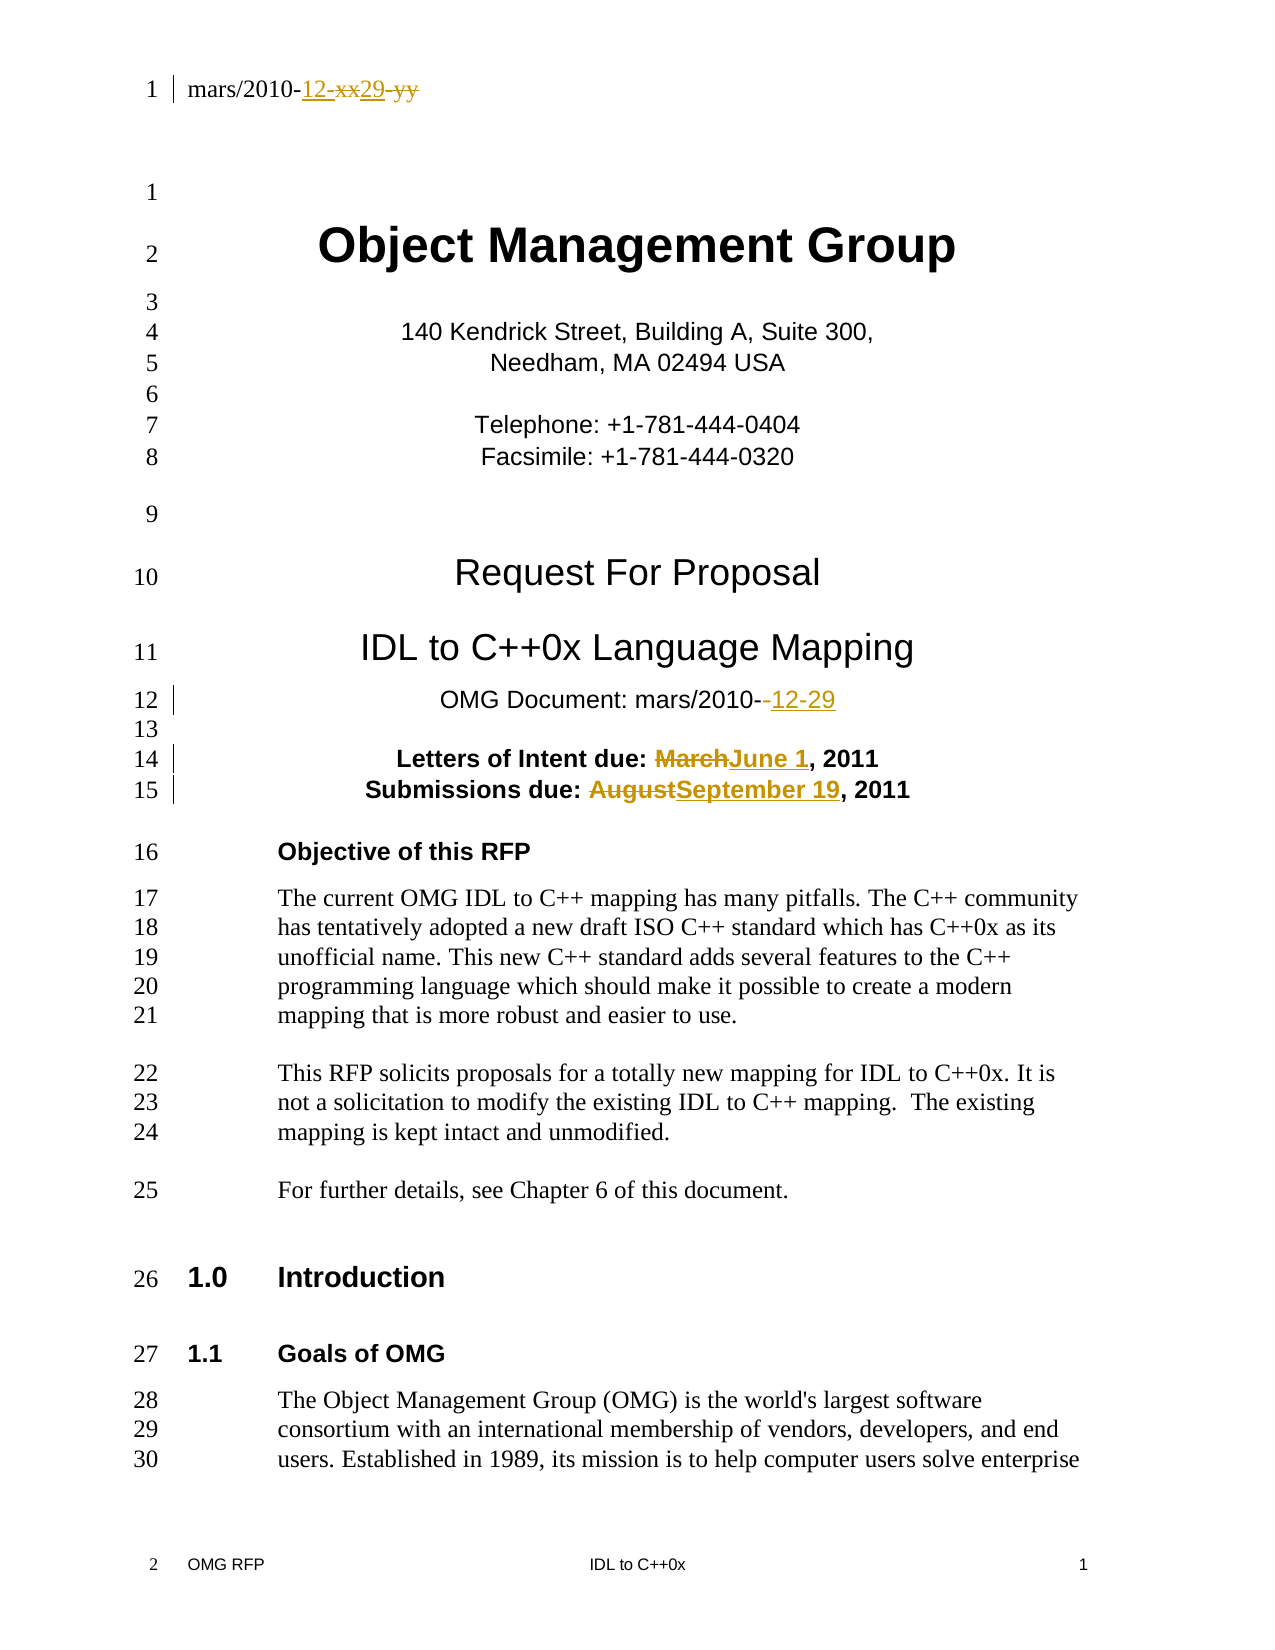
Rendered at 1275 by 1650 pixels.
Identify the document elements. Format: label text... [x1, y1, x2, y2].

text Telephone: +1-781-444-0404 [187, 410, 1087, 439]
text Needham, MA 02494 USA [187, 348, 1087, 377]
text Facsimile: +1-781-444-0320 [187, 442, 1087, 471]
text Object Management Group [187, 150, 1087, 275]
text Submissions due: September 19, 2011 [187, 775, 1087, 804]
subtitle Goals of OMG [187, 1339, 1087, 1369]
text The current OMG IDL to C++ mapping has many pitfalls. The C++ community has tentatively adopted a new draft ISO C++ standard which has C++0x as its unofficial name. This new C++ standard adds several features to the C++ programming language which should make it possible to create a modern mapping that is more robust and easier to use. [277, 883, 1087, 1029]
text This RFP solicits proposals for a totally new mapping for IDL to C++0x. It is not a solicitation to modify the existing IDL to C++ mapping. The existing mapping is kept intact and unmodified. [277, 1058, 1087, 1146]
text Request For Proposal [187, 473, 1087, 598]
text For further details, see Chapter 6 of this document. [277, 1175, 1087, 1204]
text IDL to C++0x Language Mapping [187, 610, 1087, 673]
subtitle Objective of this RFP [187, 837, 1087, 867]
subtitle Introduction [187, 1260, 1087, 1294]
text The Object Management Group (OMG) is the world's largest software consortium with an international membership of vendors, developers, and end users. Established in 1989, its mission is to help computer users solve enterprise [277, 1385, 1087, 1473]
text OMG Document: mars/2010-12-29 Letters of Intent due: June 1, 2011 [187, 685, 1087, 773]
text 140 Kendrick Street, Building A, Suite 300, [187, 287, 1087, 346]
